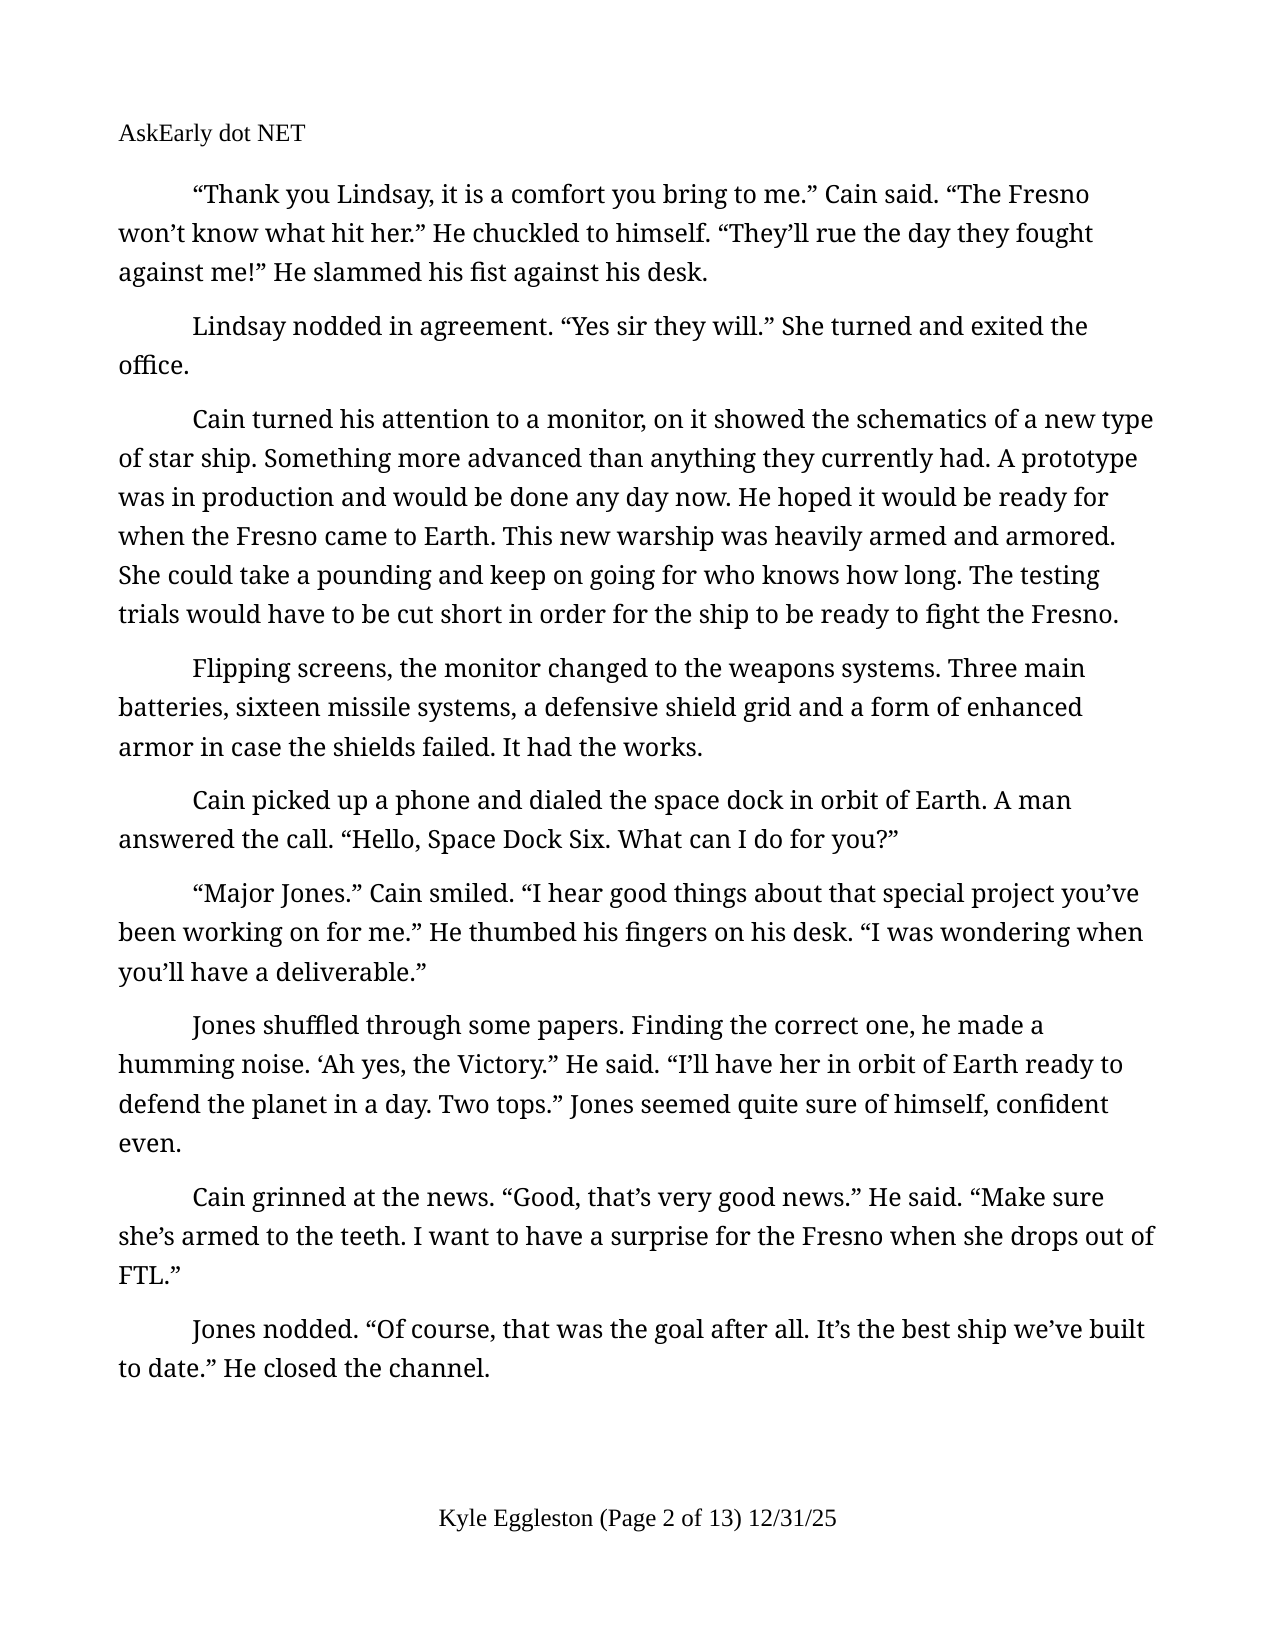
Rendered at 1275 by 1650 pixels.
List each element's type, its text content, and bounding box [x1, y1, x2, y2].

text Flipping screens, the monitor changed to the weapons systems. Three main batteries, sixteen missile systems, a defensive shield grid and a form of enhanced armor in case the shields failed. It had the works. [118, 651, 1157, 763]
text Jones shuffled through some papers. Finding the correct one, he made a humming noise. ‘Ah yes, the Victory.” He said. “I’ll have her in orbit of Earth ready to defend the planet in a day. Two tops.” Jones seemed quite sure of himself, confident even. [118, 1008, 1157, 1159]
text Cain picked up a phone and dialed the space dock in orbit of Earth. A man answered the call. “Hello, Space Dock Six. What can I do for you?” [118, 783, 1157, 856]
text “Thank you Lindsay, it is a comfort you bring to me.” Cain said. “The Fresno won’t know what hit her.” He chuckled to himself. “They’ll rue the day they fought against me!” He slammed his fist against his desk. [118, 176, 1157, 289]
text Cain grinned at the news. “Good, that’s very good news.” He said. “Make sure she’s armed to the teeth. I want to have a surprise for the Fresno when she drops out of FTL.” [118, 1179, 1157, 1292]
text Cain turned his attention to a monitor, on it showed the schematics of a new type of star ship. Something more advanced than anything they currently had. A prototype was in production and would be done any day now. He hoped it would be ready for when the Fresno came to Earth. This new warship was heavily armed and armored. She could take a pounding and keep on going for who knows how long. The testing trials would have to be cut short in order for the ship to be ready to fight the Fresno. [118, 401, 1157, 631]
text Lindsay nodded in agreement. “Yes sir they will.” She turned and exited the office. [118, 308, 1157, 382]
text Jones nodded. “Of course, that was the goal after all. It’s the best ship we’ve built to date.” He closed the channel. [118, 1311, 1157, 1384]
text “Major Jones.” Cain smiled. “I hear good things about that special project you’ve been working on for me.” He thumbed his fingers on his desk. “I was wondering when you’ll have a deliverable.” [118, 876, 1157, 988]
